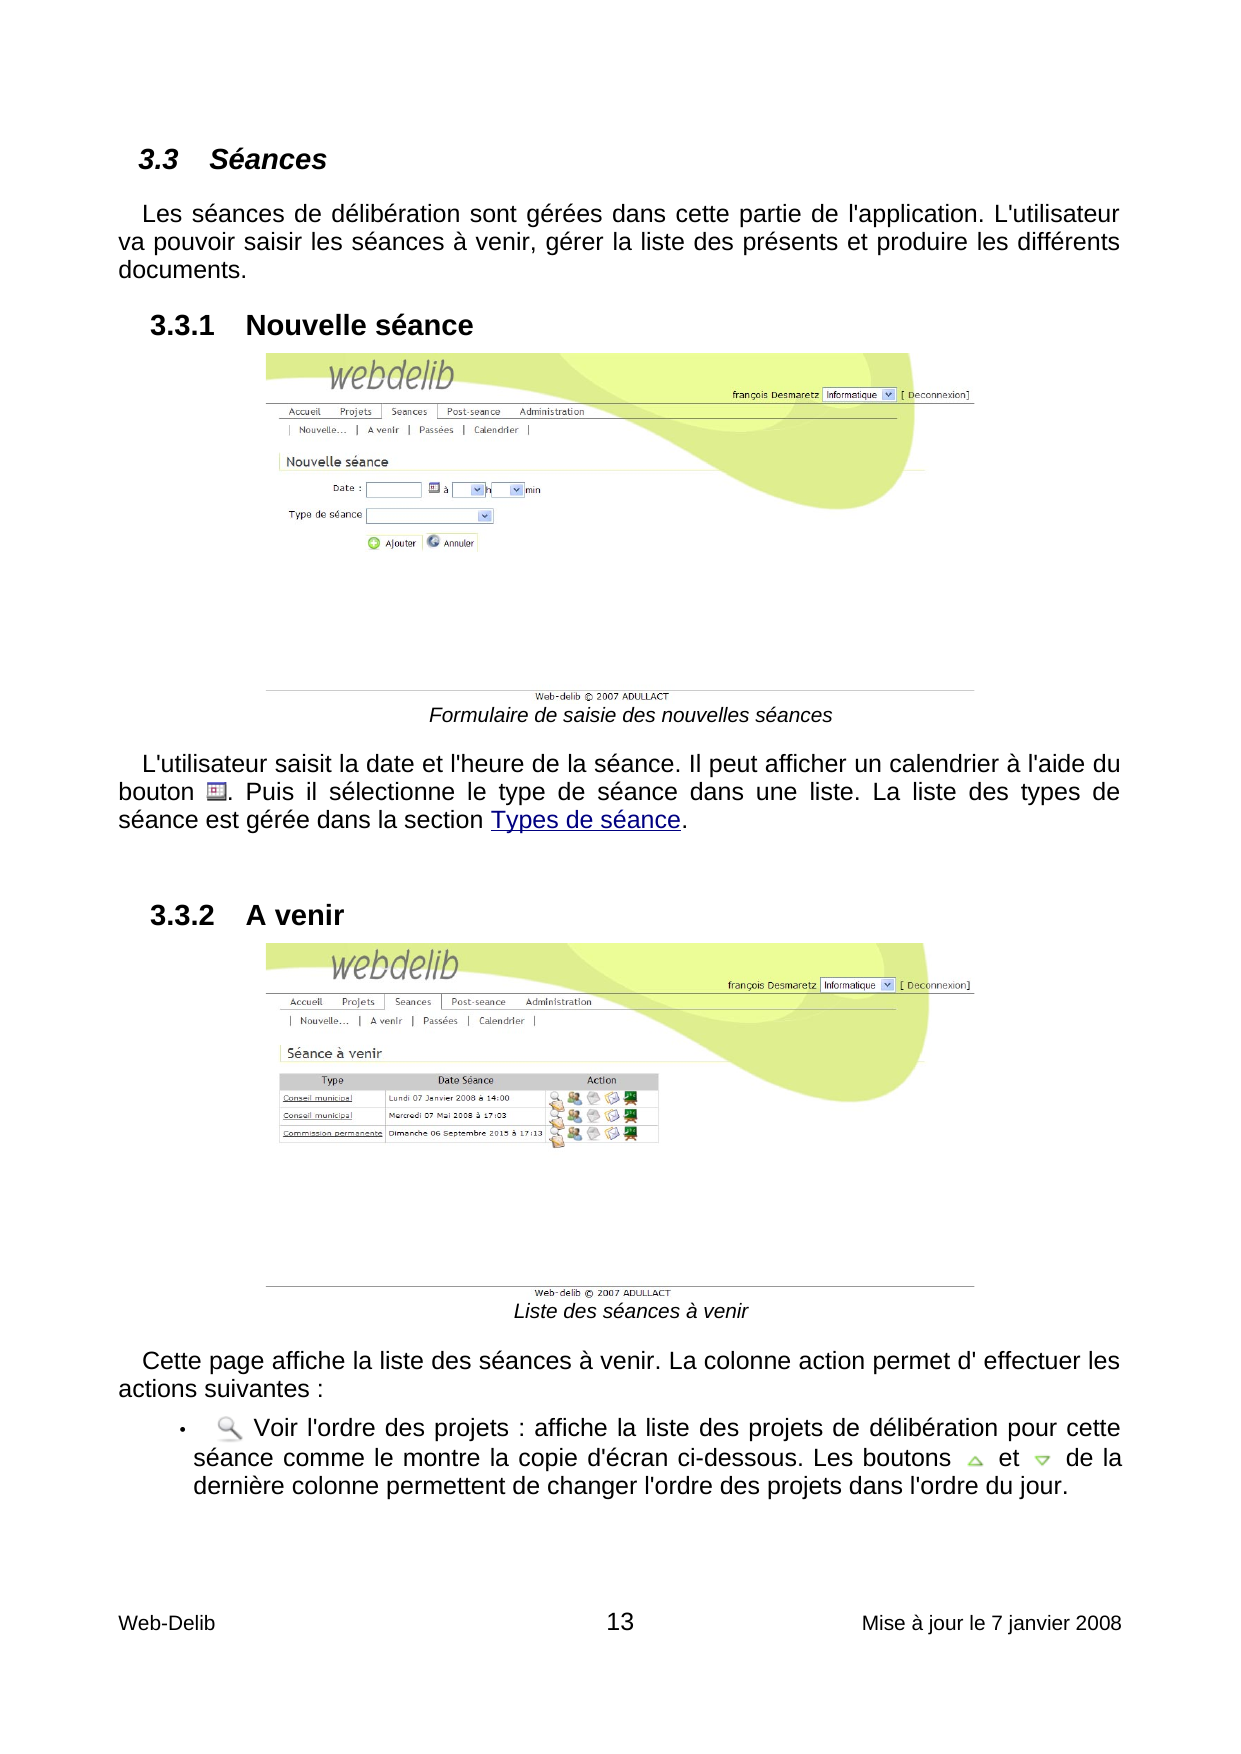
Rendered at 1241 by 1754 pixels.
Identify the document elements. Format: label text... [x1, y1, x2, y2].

text Formulaire de saisie des nouvelles séances [118, 366, 1122, 727]
picture [216, 1415, 245, 1443]
text L'utilisateur saisit la date et l'heure de la séance. Il peut afficher un calendrier à l'aide du bouton . Puis il sélectionne le type de séance dans une liste. La liste des types de séance est gérée dans la section Types de séance. [118, 750, 1122, 834]
subtitle Nouvelle séance [118, 309, 1122, 341]
picture [206, 782, 227, 802]
text Cette page affiche la liste des séances à venir. La colonne action permet d' effectuer les actions suivantes : [118, 1347, 1122, 1402]
picture [1028, 1444, 1057, 1472]
picture [265, 943, 975, 1300]
picture [265, 353, 975, 704]
subtitle Séances [118, 143, 1122, 176]
text Les séances de délibération sont gérées dans cette partie de l'application. L'utilisateur va pouvoir saisir les séances à venir, gérer la liste des présents et produire les différents documents. [118, 200, 1122, 284]
text Liste des séances à venir [118, 956, 1122, 1323]
list Voir l'ordre des projets : affiche la liste des projets de délibération pour cette séance comme le montre la copie d'écran ci-dessous. Les boutons et de la dernière colonne permettent de changer l'ordre des projets dans l'ordre du jour. [156, 1414, 1122, 1500]
subtitle A venir [118, 899, 1122, 931]
picture [961, 1444, 990, 1472]
